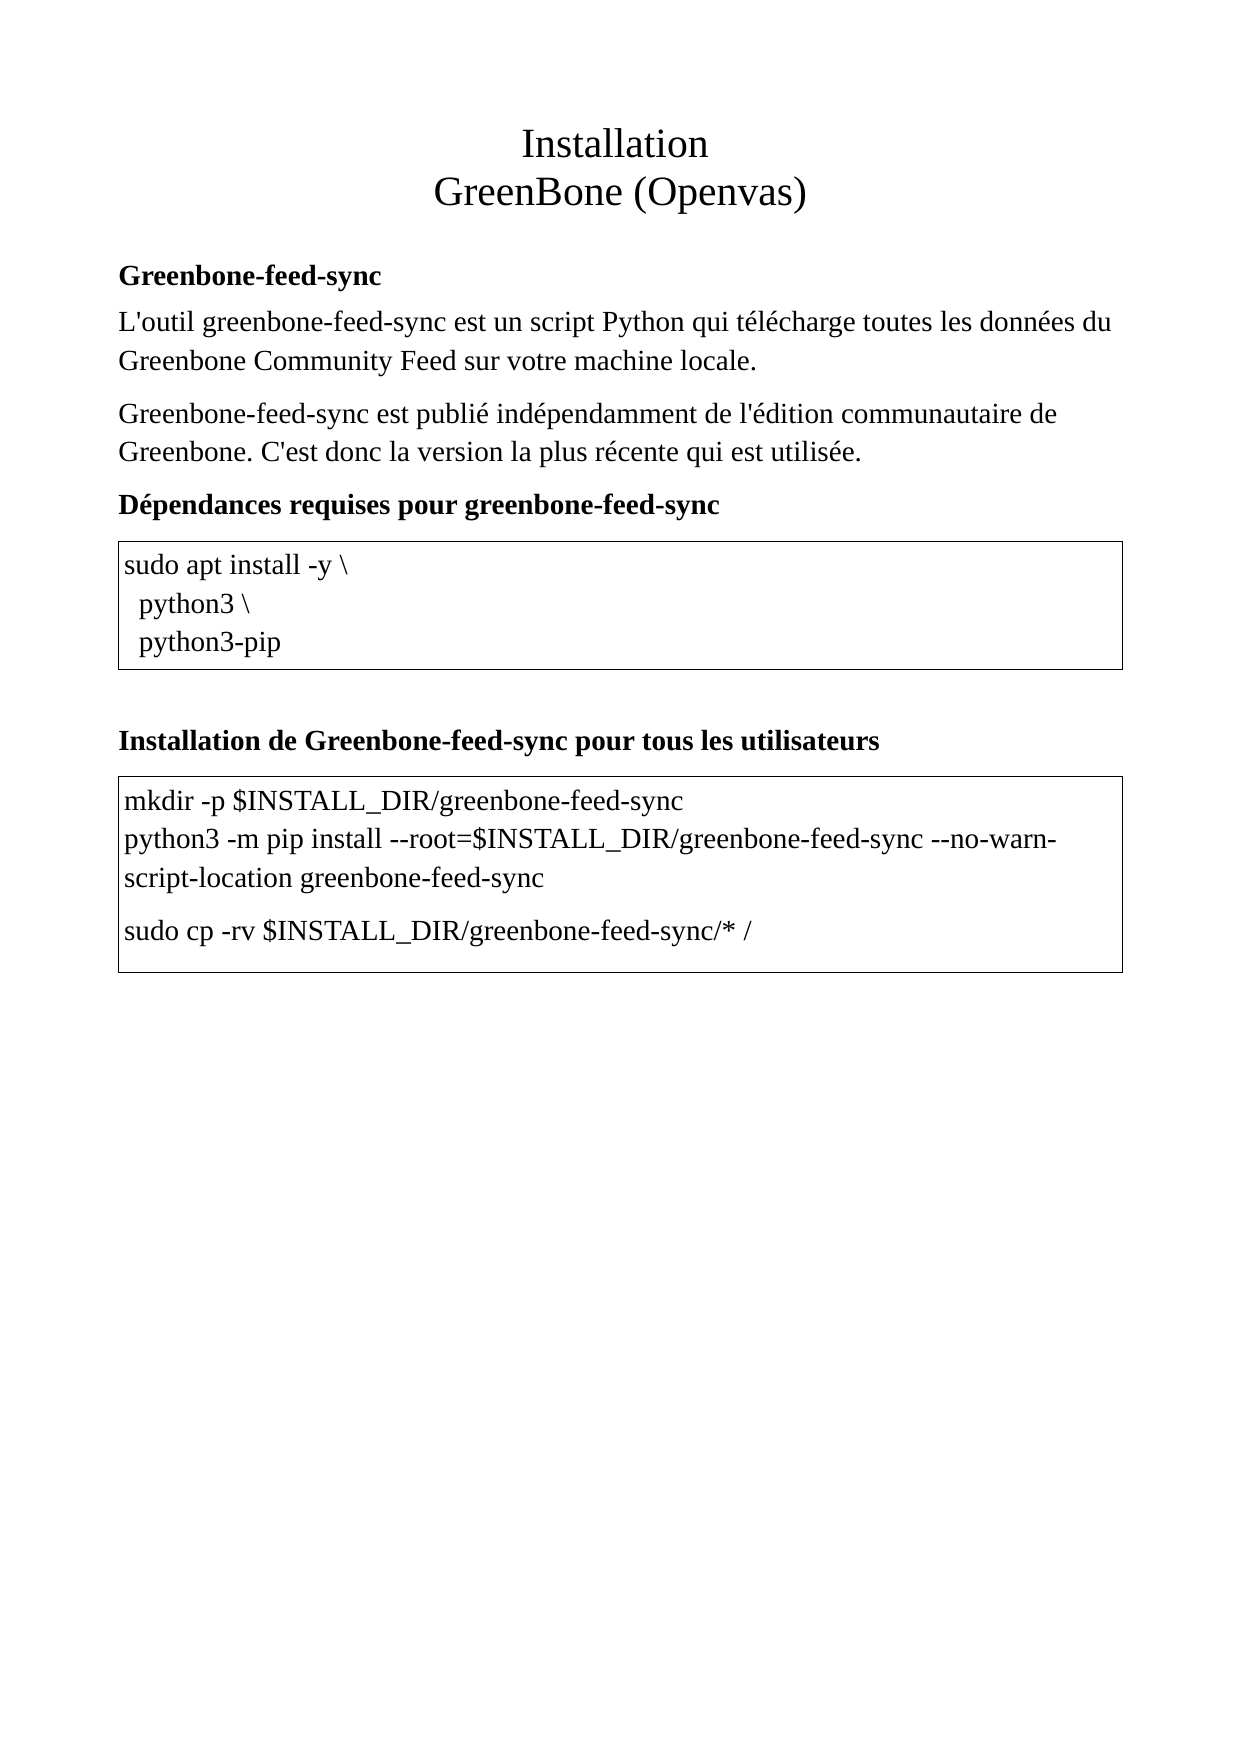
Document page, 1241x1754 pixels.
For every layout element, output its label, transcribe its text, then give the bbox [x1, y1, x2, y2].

subtitle Greenbone-feed-sync [118, 258, 1122, 292]
text Greenbone-feed-sync est publié indépendamment de l'édition communautaire de Greenbone. C'est donc la version la plus récente qui est utilisée. [118, 396, 1122, 468]
table_header mkdir -p $INSTALL_DIR/greenbone-feed-sync python3 -m pip install --root=$INSTALL_DIR/greenbone-feed-sync --no-warn-script-location greenbone-feed-sync sudo cp -rv $INSTALL_DIR/greenbone-feed-sync/* / [119, 777, 1122, 972]
text Dépendances requises pour greenbone-feed-sync [118, 487, 1122, 521]
text Installation de Greenbone-feed-sync pour tous les utilisateurs [118, 723, 1122, 756]
table_header sudo apt install -y \ python3 \ python3-pip [119, 542, 1122, 669]
text L'outil greenbone-feed-sync est un script Python qui télécharge toutes les données du Greenbone Community Feed sur votre machine locale. [118, 304, 1122, 376]
